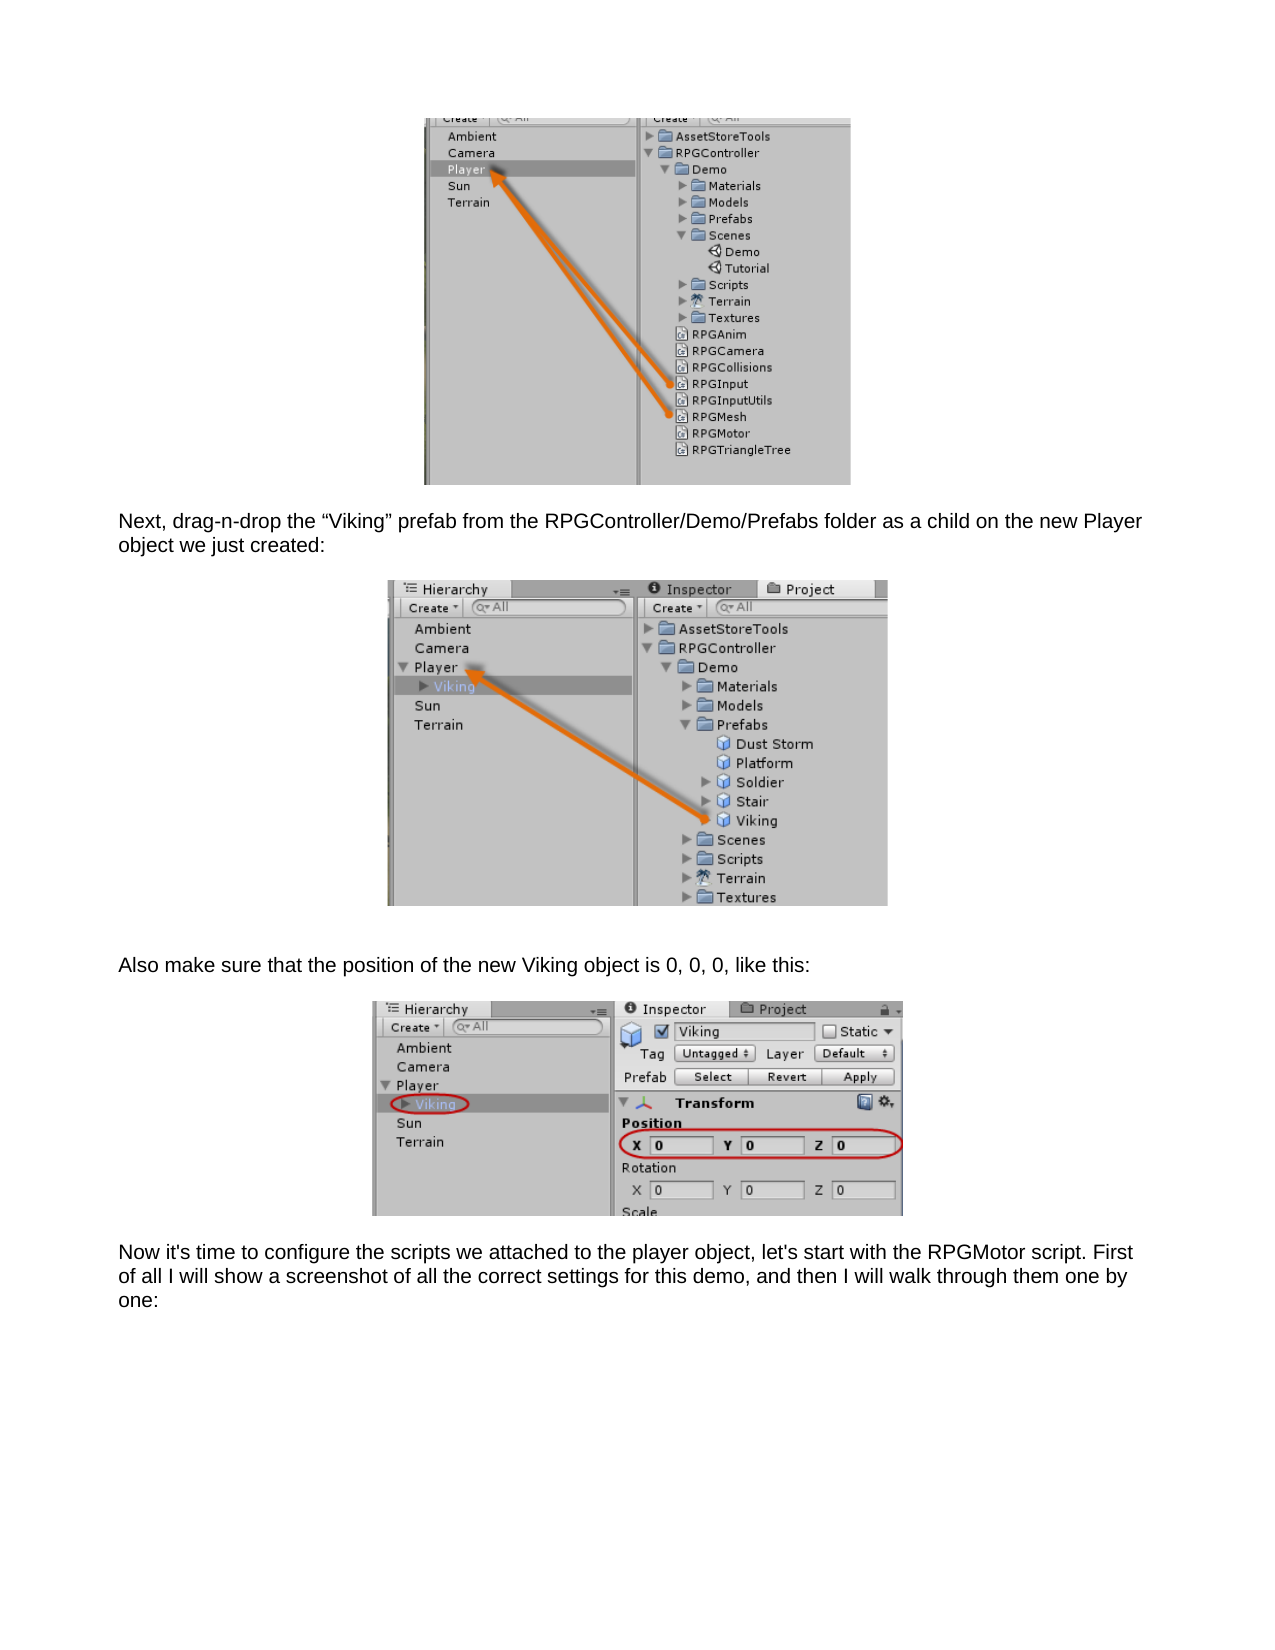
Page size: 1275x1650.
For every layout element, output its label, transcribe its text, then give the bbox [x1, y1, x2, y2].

picture [424, 118, 851, 485]
text Also make sure that the position of the new Viking object is 0, 0, 0, like this: [118, 953, 1157, 977]
picture [372, 1001, 903, 1216]
text Next, drag-n-drop the “Viking” prefab from the RPGController/Demo/Prefabs folder as a child on the new Player object we just created: [118, 509, 1157, 557]
picture [387, 580, 888, 906]
text Now it's time to configure the scripts we attached to the player object, let's start with the RPGMotor script. First of all I will show a screenshot of all the correct settings for this demo, and then I will walk through them one by one: [118, 1239, 1157, 1311]
